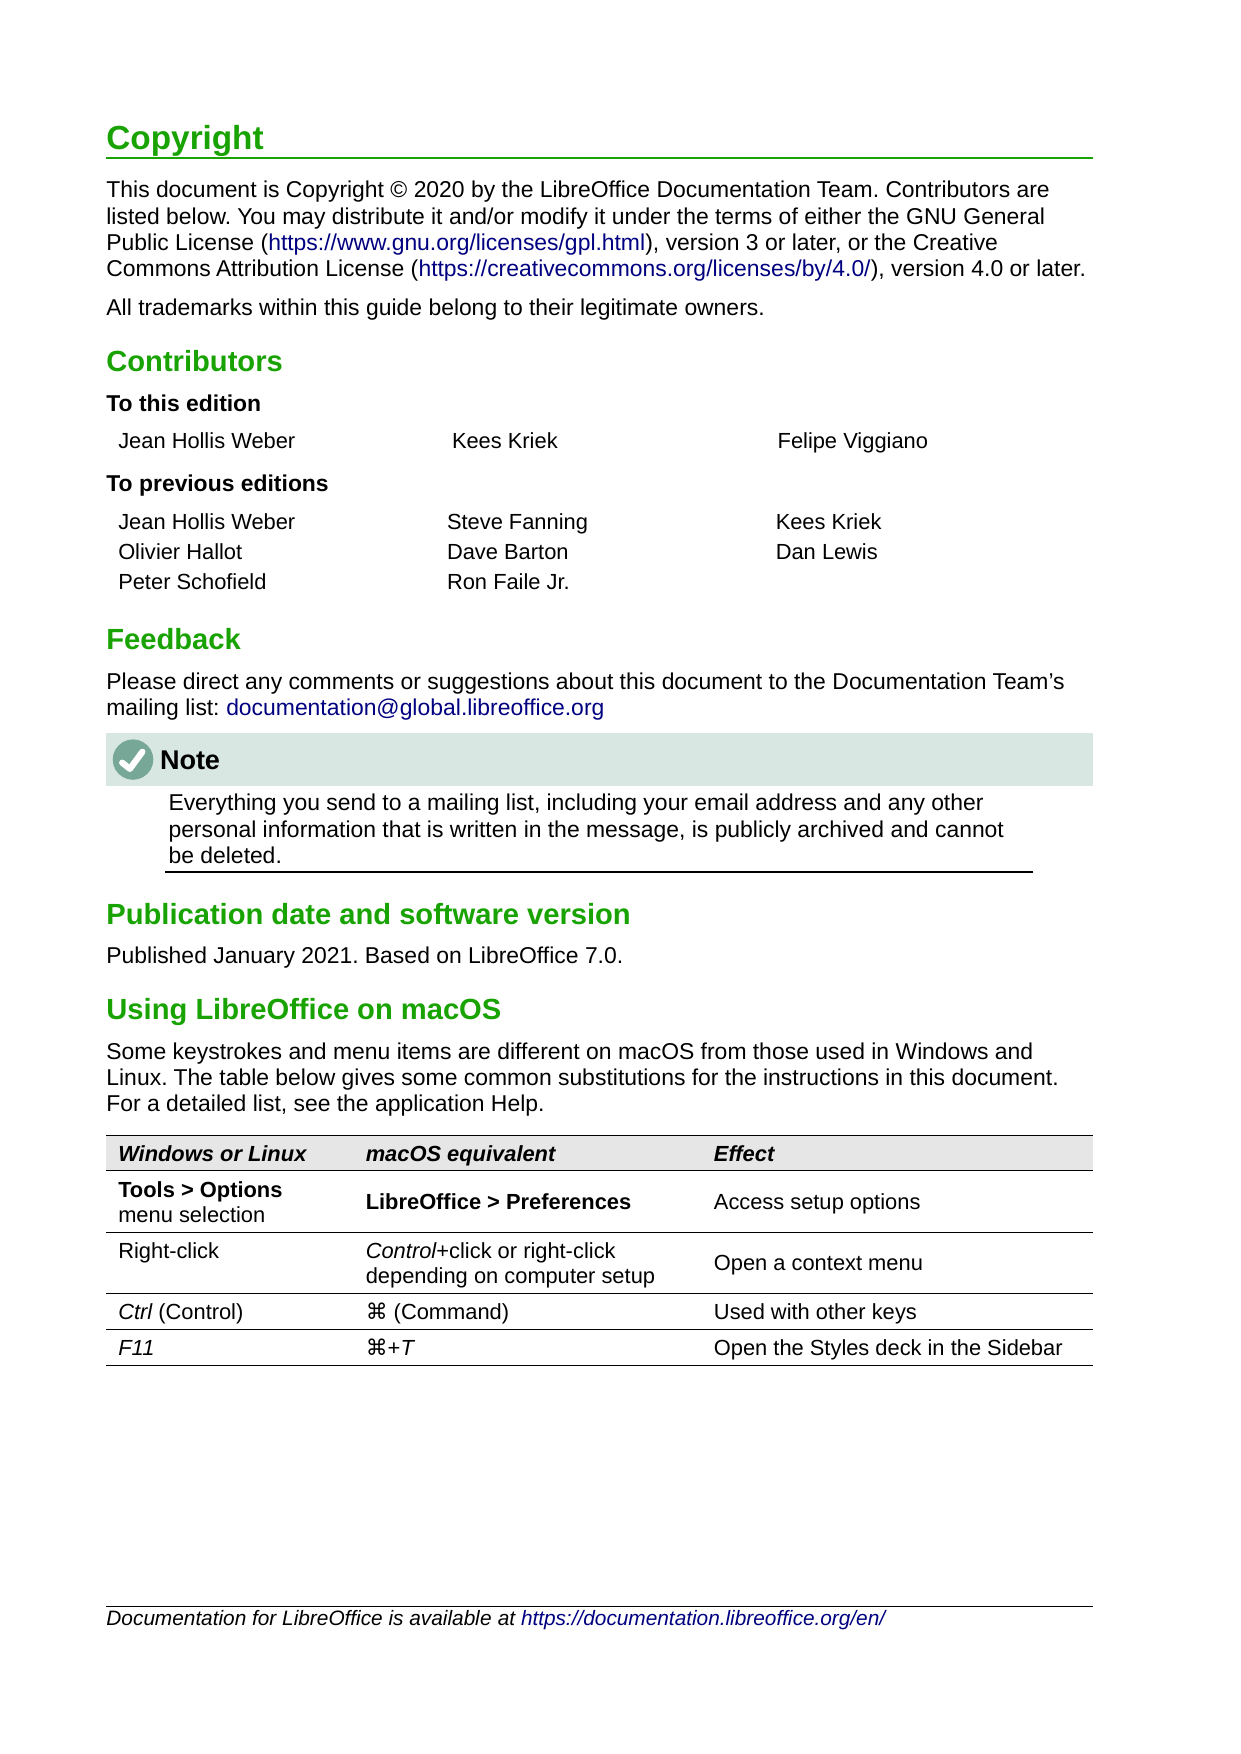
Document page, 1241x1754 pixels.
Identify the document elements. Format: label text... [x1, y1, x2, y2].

subtitle Contributors [106, 344, 1093, 378]
text Published January 2021. Based on LibreOffice 7.0. [106, 942, 1093, 969]
subtitle Publication date and software version [106, 897, 1093, 931]
table_header Jean Hollis Weber [106, 509, 435, 539]
table_header Kees Kriek [764, 509, 1093, 539]
table_header Felipe Viggiano [766, 429, 1093, 458]
table_cell LibreOffice > Preferences [354, 1171, 702, 1232]
table_header Windows or Linux [106, 1136, 354, 1170]
subtitle Note [106, 733, 1093, 786]
table_cell ⌘ (Command) [354, 1294, 702, 1329]
table_cell Dan Lewis [764, 539, 1093, 569]
table_header Effect [702, 1136, 1093, 1170]
text Everything you send to a mailing list, including your email address and any other personal information that is written in the message, is publicly archived and cannot be deleted. [165, 786, 1033, 871]
table_cell Used with other keys [702, 1294, 1093, 1329]
table_cell Open the Styles deck in the Sidebar [702, 1330, 1093, 1364]
table_cell Right-click [106, 1233, 354, 1293]
table_cell Ron Faile Jr. [435, 569, 764, 599]
text Please direct any comments or suggestions about this document to the Documentation Team’s mailing list: documentation@global.libreoffice.org [106, 668, 1093, 720]
table_header Kees Kriek [440, 429, 766, 458]
table_cell Control+click or right-click depending on computer setup [354, 1233, 702, 1293]
table_cell Access setup options [702, 1171, 1093, 1232]
table_cell Peter Schofield [106, 569, 435, 599]
table_cell Open a context menu [702, 1233, 1093, 1293]
subtitle Using LibreOffice on macOS [106, 992, 1093, 1026]
text All trademarks within this guide belong to their legitimate owners. [106, 294, 1093, 321]
text To previous editions [106, 470, 1093, 496]
text This document is Copyright © 2020 by the LibreOffice Documentation Team. Contributors are listed below. You may distribute it and/or modify it under the terms of either the GNU General Public License (https://www.gnu.org/licenses/gpl.html), version 3 or later, or the Creative Commons Attribution License (https://creativecommons.org/licenses/by/4.0/), version 4.0 or later. [106, 176, 1093, 282]
table_cell Olivier Hallot [106, 539, 435, 569]
table_cell ⌘+T [354, 1330, 702, 1364]
subtitle Copyright [106, 118, 1093, 157]
table_header Steve Fanning [435, 509, 764, 539]
table_cell Ctrl (Control) [106, 1294, 354, 1329]
table_cell Tools > Options menu selection [106, 1171, 354, 1232]
table_cell Dave Barton [435, 539, 764, 569]
table_header macOS equivalent [354, 1136, 702, 1170]
text Some keystrokes and menu items are different on macOS from those used in Windows and Linux. The table below gives some common substitutions for the instructions in this document. For a detailed list, see the application Help. [106, 1038, 1093, 1117]
table_cell [764, 569, 1093, 599]
table_cell F11 [106, 1330, 354, 1364]
subtitle Feedback [106, 622, 1093, 656]
text To this edition [106, 389, 1093, 416]
table_header Jean Hollis Weber [106, 429, 440, 458]
